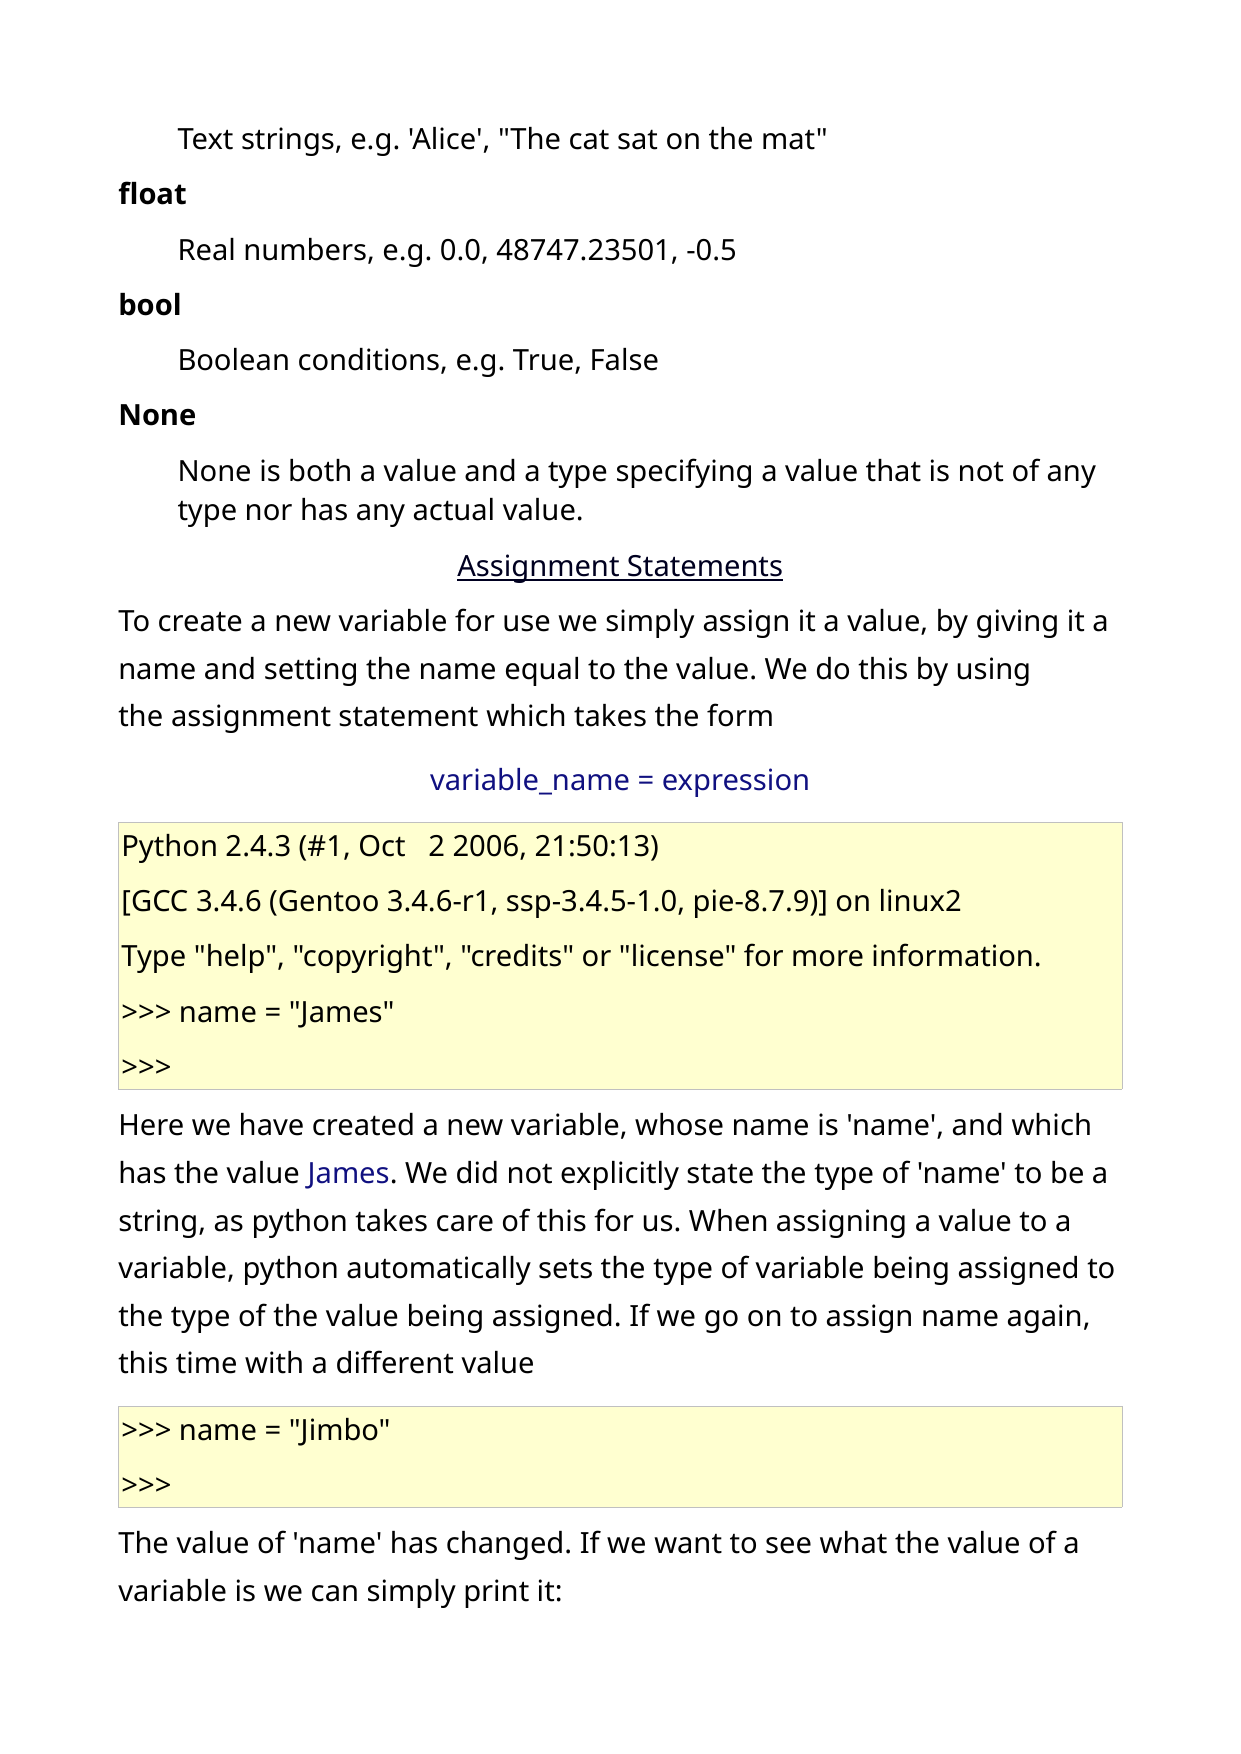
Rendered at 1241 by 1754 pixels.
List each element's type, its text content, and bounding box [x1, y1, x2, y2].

text >>> [119, 1461, 1122, 1507]
text >>> name = "Jimbo" [119, 1407, 1122, 1448]
list None is both a value and a type specifying a value that is not of any type nor has any actual value. [177, 450, 1122, 529]
text >>> [119, 1043, 1122, 1089]
subtitle bool [118, 284, 1122, 324]
subtitle None [118, 395, 1122, 434]
list Text strings, e.g. 'Alice', "The cat sat on the mat" [177, 118, 1122, 158]
text To create a new variable for use we simply assign it a value, by giving it a name and setting the name equal to the value. We do this by using the assignment statement which takes the form [118, 600, 1122, 735]
text Here we have created a new variable, whose name is 'name', and which has the value James. We did not explicitly state the type of 'name' to be a string, as python takes care of this for us. When assigning a value to a variable, python automatically sets the type of variable being assigned to the type of the value being assigned. If we go on to assign name again, this time with a different value [118, 1104, 1122, 1382]
text >>> name = "James" [119, 988, 1122, 1031]
subtitle float [118, 173, 1122, 213]
text variable_name = expression [118, 759, 1122, 798]
text [GCC 3.4.6 (Gentoo 3.4.6-r1, ssp-3.4.5-1.0, pie-8.7.9)] on linux2 [119, 877, 1122, 920]
list Boolean conditions, e.g. True, False [177, 339, 1122, 379]
text Python 2.4.3 (#1, Oct 2 2006, 21:50:13) [119, 823, 1122, 865]
subtitle Assignment Statements [118, 545, 1122, 585]
text The value of 'name' has changed. If we want to see what the value of a variable is we can simply print it: [118, 1522, 1122, 1610]
list Real numbers, e.g. 0.0, 48747.23501, -0.5 [177, 229, 1122, 268]
text Type "help", "copyright", "credits" or "license" for more information. [119, 933, 1122, 975]
